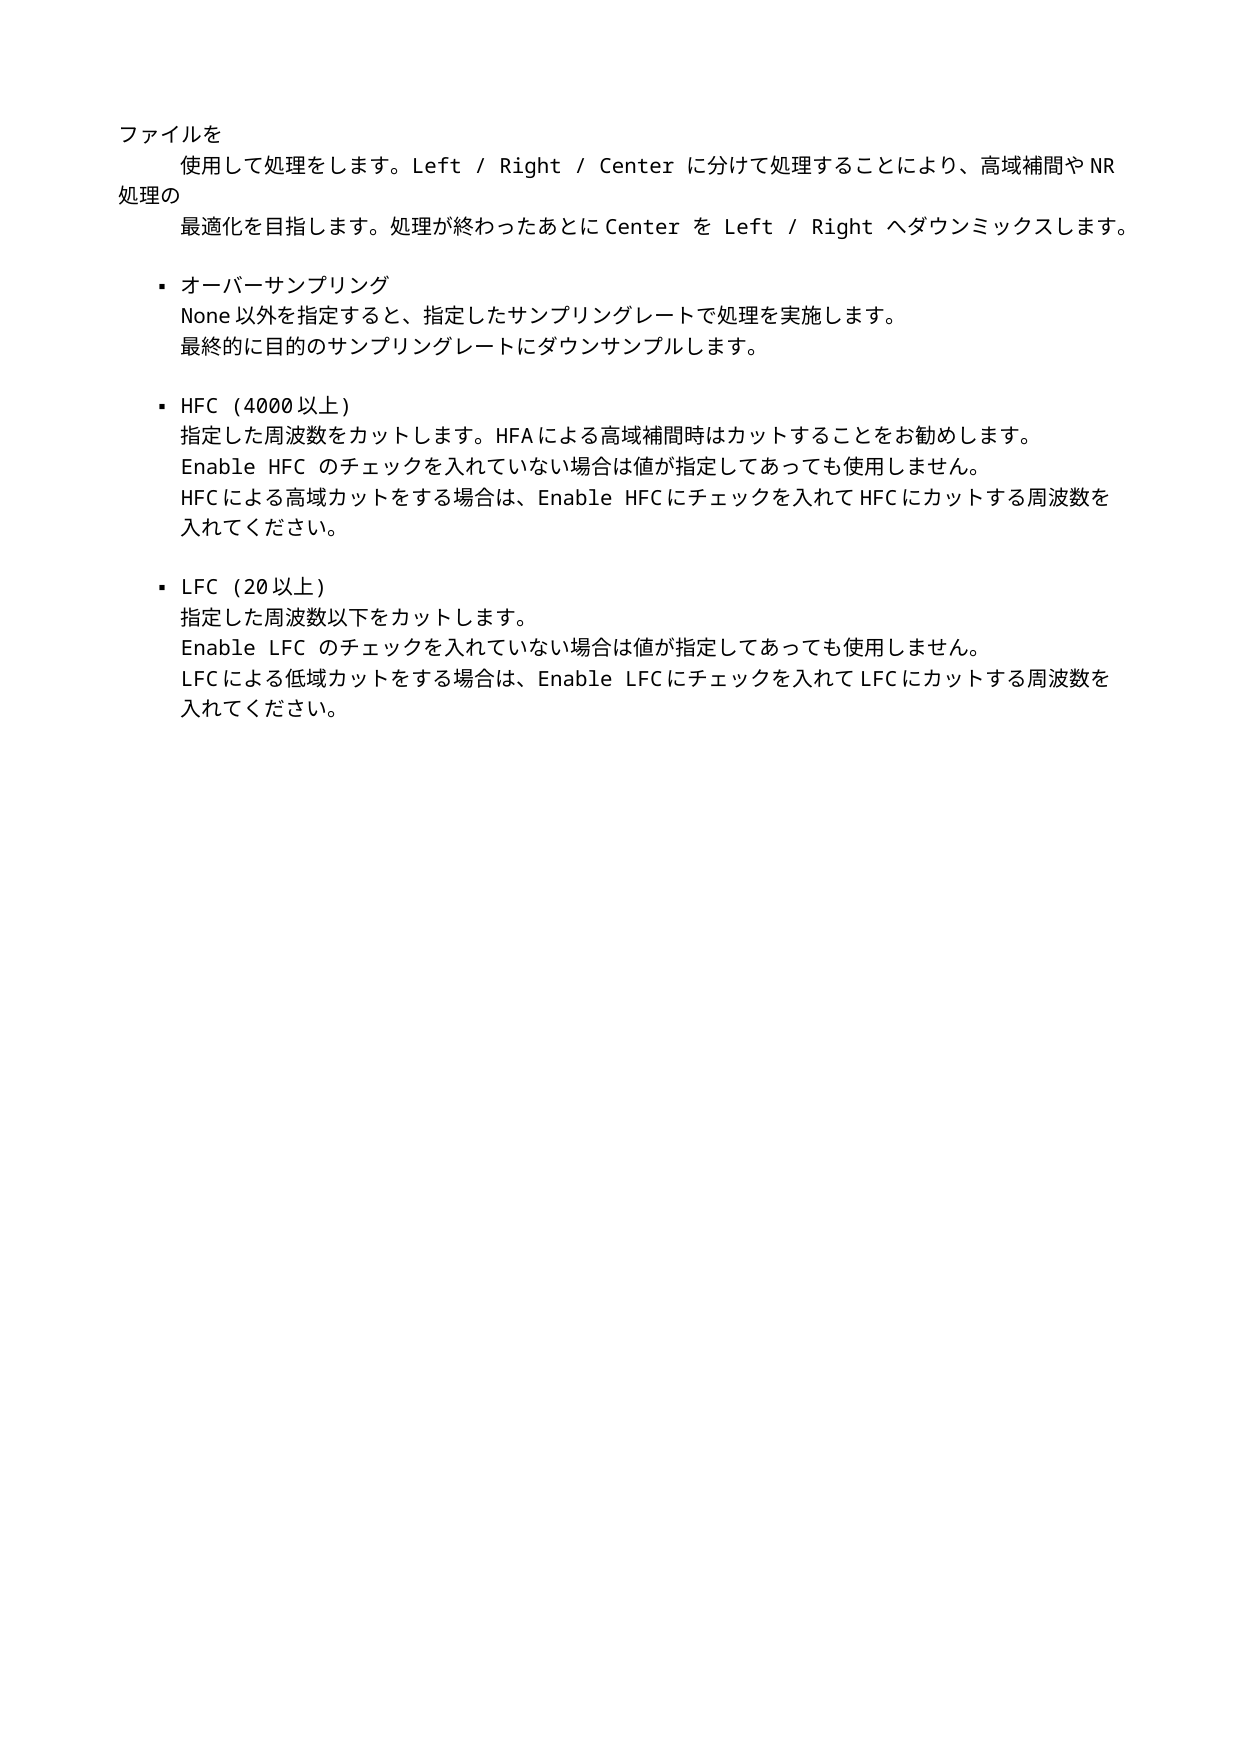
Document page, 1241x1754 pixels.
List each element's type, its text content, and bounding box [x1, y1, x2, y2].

text ▪ LFC (20以上) [118, 570, 1122, 601]
text ▪ HFC (4000以上) [118, 389, 1122, 419]
text HFCによる高域カットをする場合は、Enable HFCにチェックを入れてHFCにカットする周波数を 入れてください。 [118, 480, 1122, 541]
text 指定した周波数をカットします。HFAによる高域補間時はカットすることをお勧めします。 [118, 419, 1122, 450]
text ファイルを [118, 118, 1122, 149]
text Enable LFC のチェックを入れていない場合は値が指定してあっても使用しません。 [118, 631, 1122, 662]
text 使用して処理をします。Left / Right / Center に分けて処理することにより、高域補間やNR処理の [118, 149, 1122, 210]
text ▪ オーバーサンプリング [118, 269, 1122, 299]
text 最終的に目的のサンプリングレートにダウンサンプルします。 [118, 330, 1122, 360]
text LFCによる低域カットをする場合は、Enable LFCにチェックを入れてLFCにカットする周波数を 入れてください。 [118, 662, 1122, 723]
text Enable HFC のチェックを入れていない場合は値が指定してあっても使用しません。 [118, 450, 1122, 480]
text 指定した周波数以下をカットします。 [118, 601, 1122, 631]
text 最適化を目指します。処理が終わったあとにCenter を Left / Right へダウンミックスします。 [118, 210, 1122, 240]
text None以外を指定すると、指定したサンプリングレートで処理を実施します。 [118, 299, 1122, 330]
